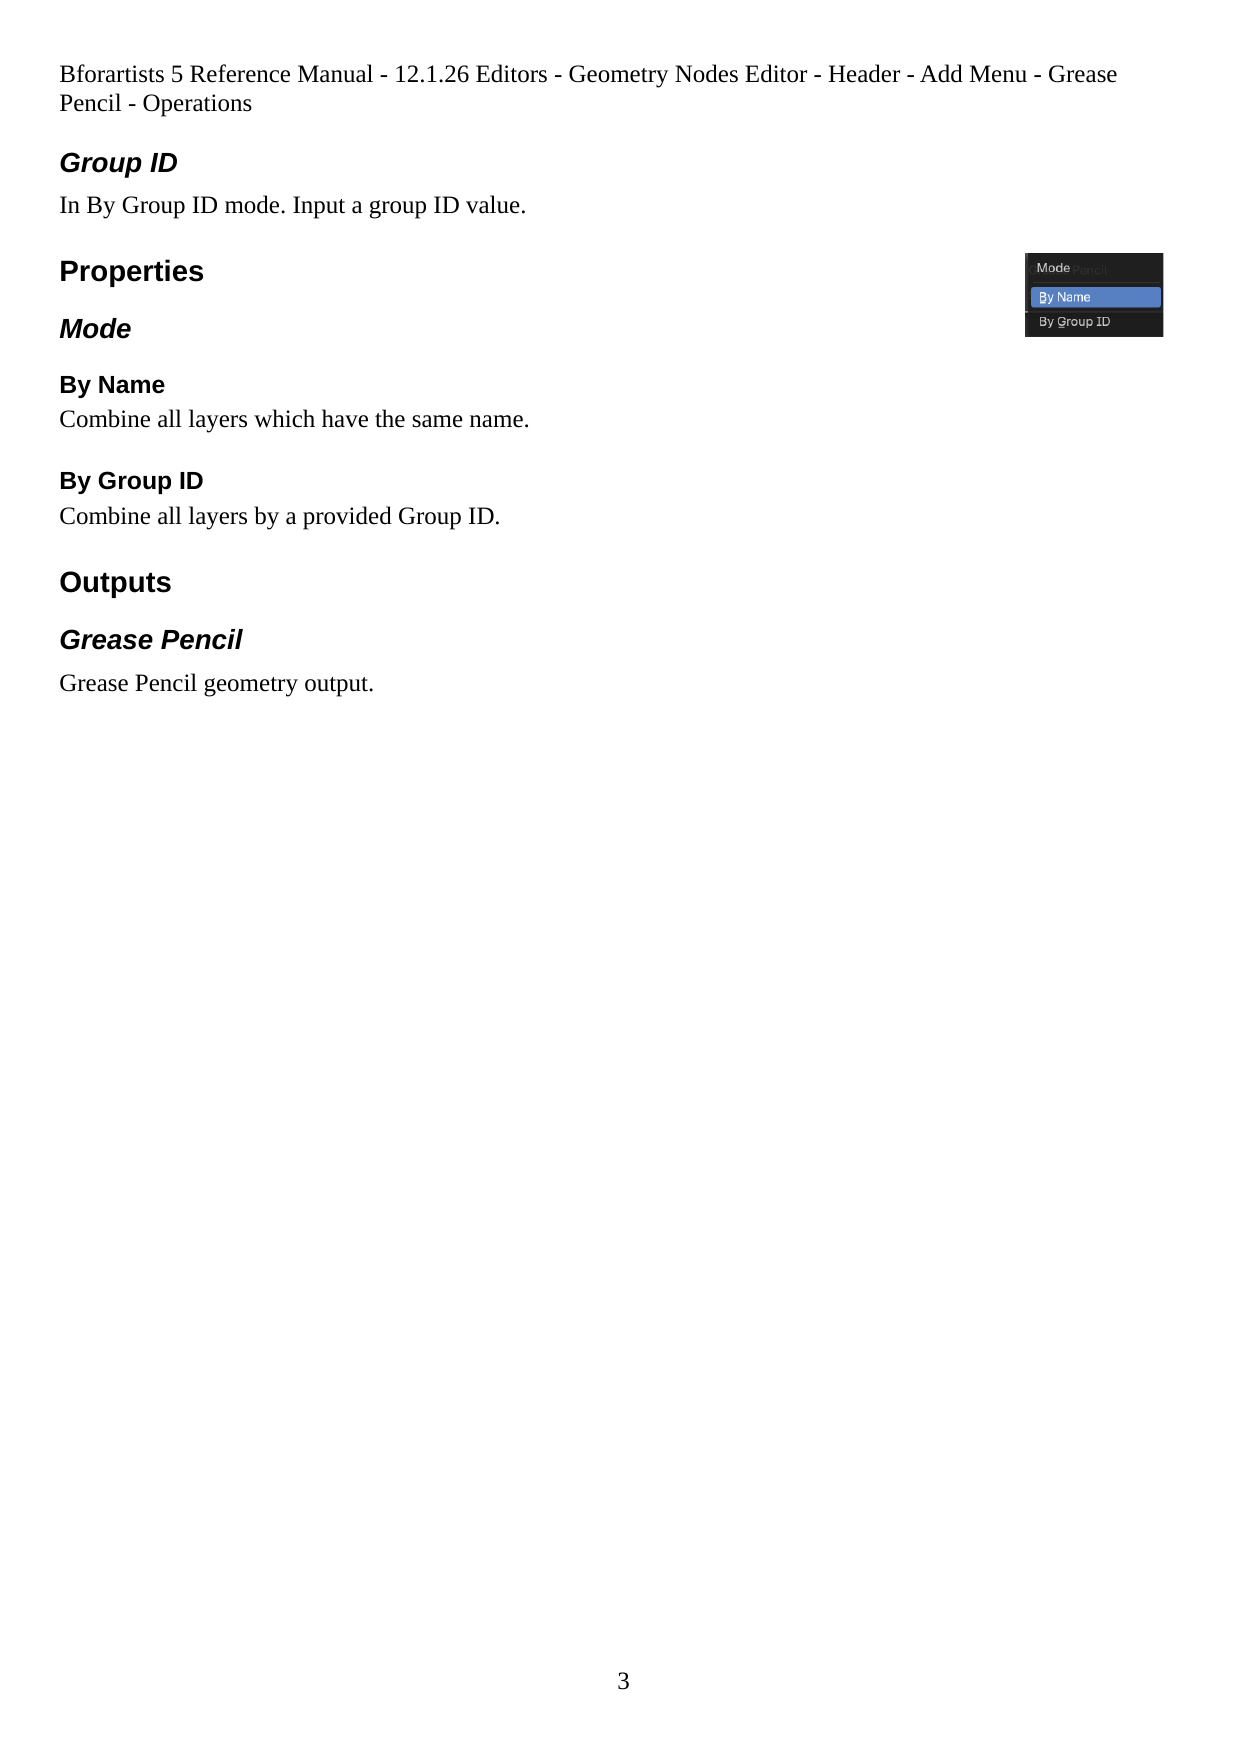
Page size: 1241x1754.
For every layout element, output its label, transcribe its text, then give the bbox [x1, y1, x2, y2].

text Grease Pencil geometry output. [59, 668, 1181, 696]
subtitle By Name [59, 370, 1181, 398]
subtitle Properties [59, 254, 1025, 288]
subtitle Group ID [59, 146, 1181, 178]
subtitle Outputs [59, 564, 1181, 598]
text In By Group ID mode. Input a group ID value. [59, 190, 1181, 219]
text Combine all layers which have the same name. [59, 404, 1181, 433]
subtitle By Group ID [59, 466, 1181, 494]
subtitle Mode [59, 313, 1181, 345]
text Combine all layers by a provided Group ID. [59, 501, 1181, 529]
subtitle [1164, 254, 1181, 288]
subtitle Grease Pencil [59, 623, 1181, 655]
picture [1025, 253, 1164, 337]
